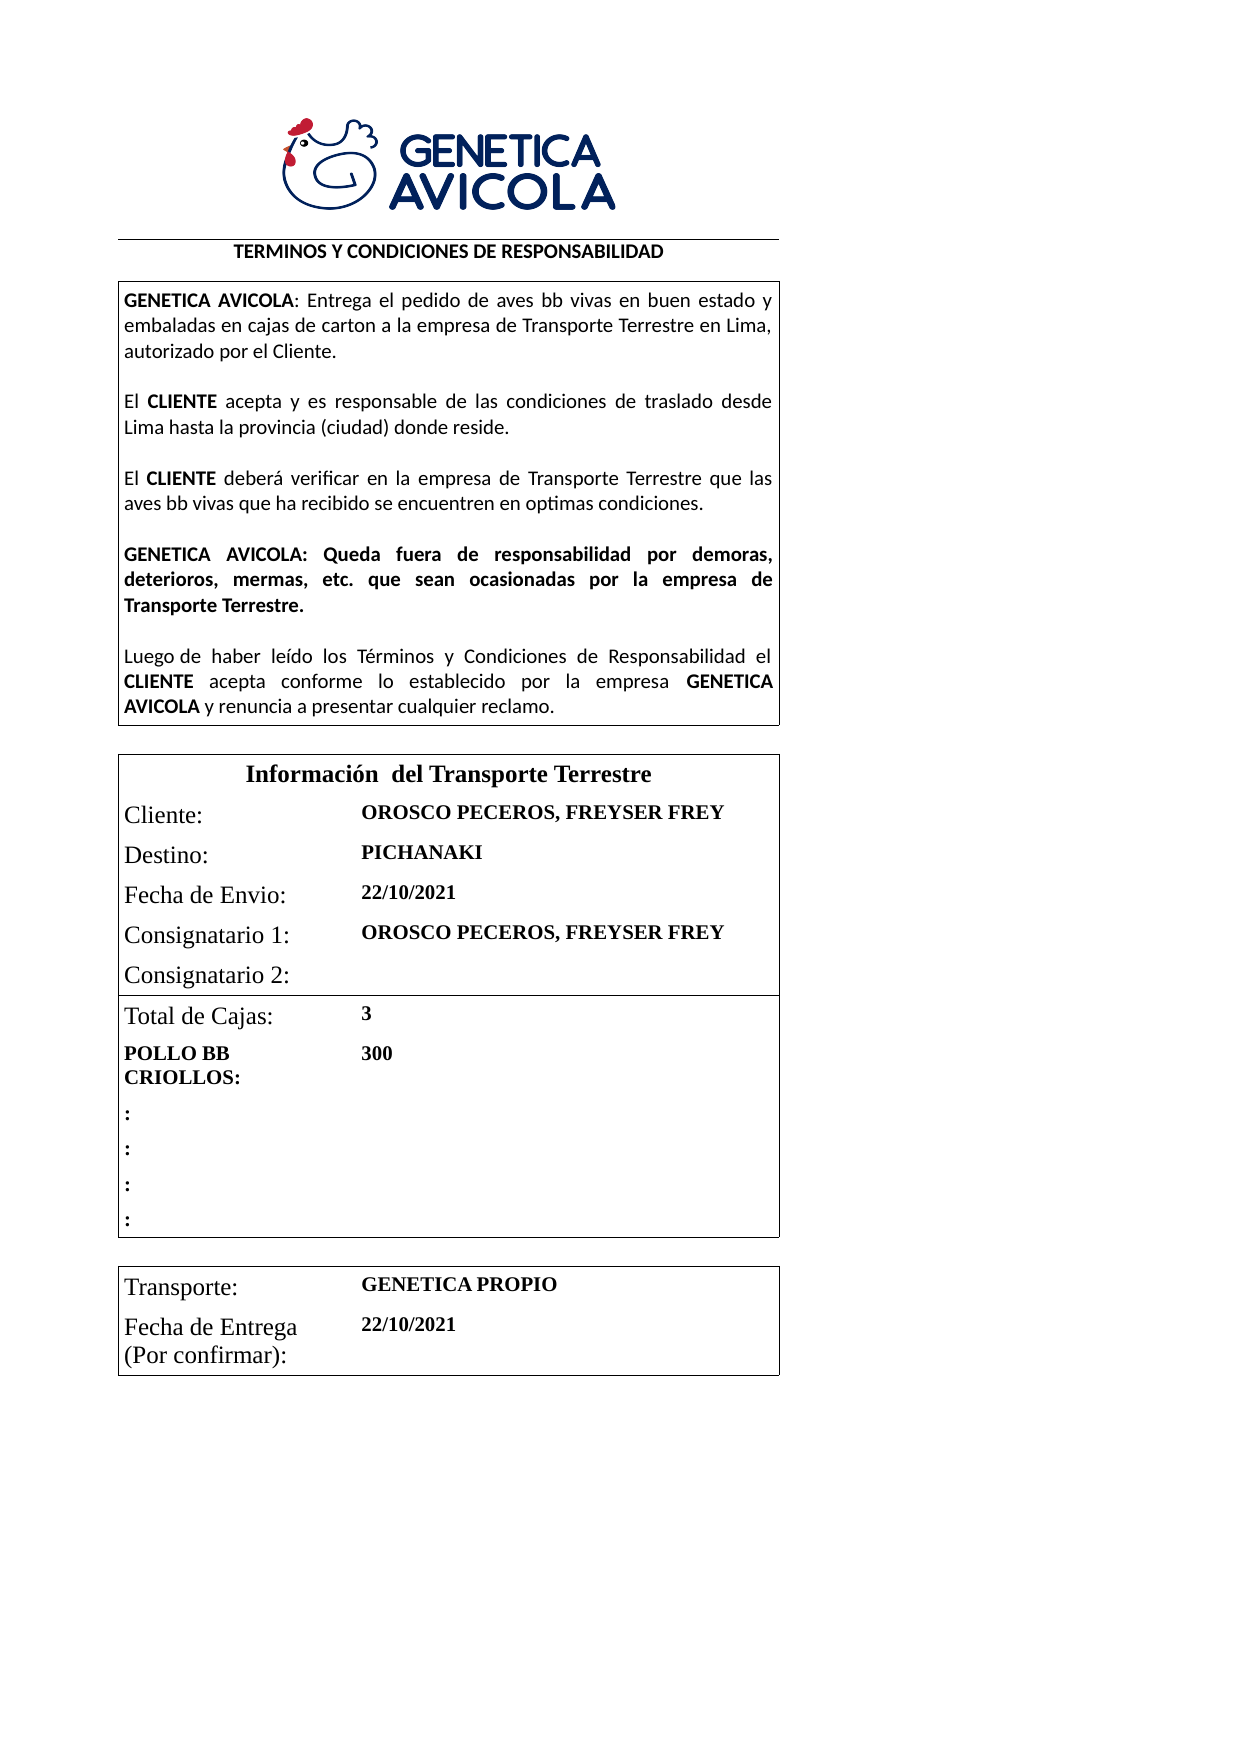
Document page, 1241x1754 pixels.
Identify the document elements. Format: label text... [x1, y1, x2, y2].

table_cell OROSCO PECEROS, FREYSER FREY [356, 915, 779, 955]
table_cell [356, 1238, 779, 1266]
table_cell : [119, 1166, 356, 1201]
table_cell : [119, 1201, 356, 1237]
table_cell : [119, 1095, 356, 1130]
picture [282, 118, 616, 210]
table_cell 300 [356, 1035, 779, 1095]
table_cell Consignatario 2: [119, 955, 356, 995]
table_cell [356, 1095, 779, 1130]
table_cell 3 [356, 996, 779, 1035]
table_cell [356, 1130, 779, 1166]
table_cell [356, 1201, 779, 1237]
table_cell Fecha de Entrega (Por confirmar): [119, 1306, 356, 1375]
table_cell GENETICA PROPIO [356, 1267, 779, 1306]
table_cell POLLO BB CRIOLLOS: [119, 1035, 356, 1095]
table_cell [118, 1238, 356, 1266]
table_cell Fecha de Envio: [119, 874, 356, 914]
table_cell 22/10/2021 [356, 874, 779, 914]
table_cell Consignatario 1: [119, 915, 356, 955]
table_cell Total de Cajas: [119, 996, 356, 1035]
table_cell OROSCO PECEROS, FREYSER FREY [356, 794, 779, 834]
table_cell PICHANAKI [356, 834, 779, 874]
table_cell Transporte: [119, 1267, 356, 1306]
table_cell [356, 1166, 779, 1201]
table_header Información del Transporte Terrestre [119, 755, 779, 794]
table_cell [356, 955, 779, 995]
table_cell GENETICA AVICOLA: Entrega el pedido de aves bb vivas en buen estado y embaladas en cajas de carton a la empresa de Transporte Terrestre en Lima, autorizado por el Cliente. El CLIENTE acepta y es responsable de las condiciones de traslado desde Lima hasta la provincia (ciudad) donde reside. El CLIENTE deberá verificar en la empresa de Transporte Terrestre que las aves bb vivas que ha recibido se encuentren en optimas condiciones. GENETICA AVICOLA: Queda fuera de responsabilidad por demoras, deterioros, mermas, etc. que sean ocasionadas por la empresa de Transporte Terrestre. Luego de haber leído los Términos y Condiciones de Responsabilidad el CLIENTE acepta conforme lo establecido por la empresa GENETICA AVICOLA y renuncia a presentar cualquier reclamo. [119, 282, 779, 725]
table_header TERMINOS Y CONDICIONES DE RESPONSABILIDAD [118, 240, 779, 281]
table_cell : [119, 1130, 356, 1166]
table_cell Destino: [119, 834, 356, 874]
table_cell Cliente: [119, 794, 356, 834]
table_cell 22/10/2021 [356, 1306, 779, 1375]
